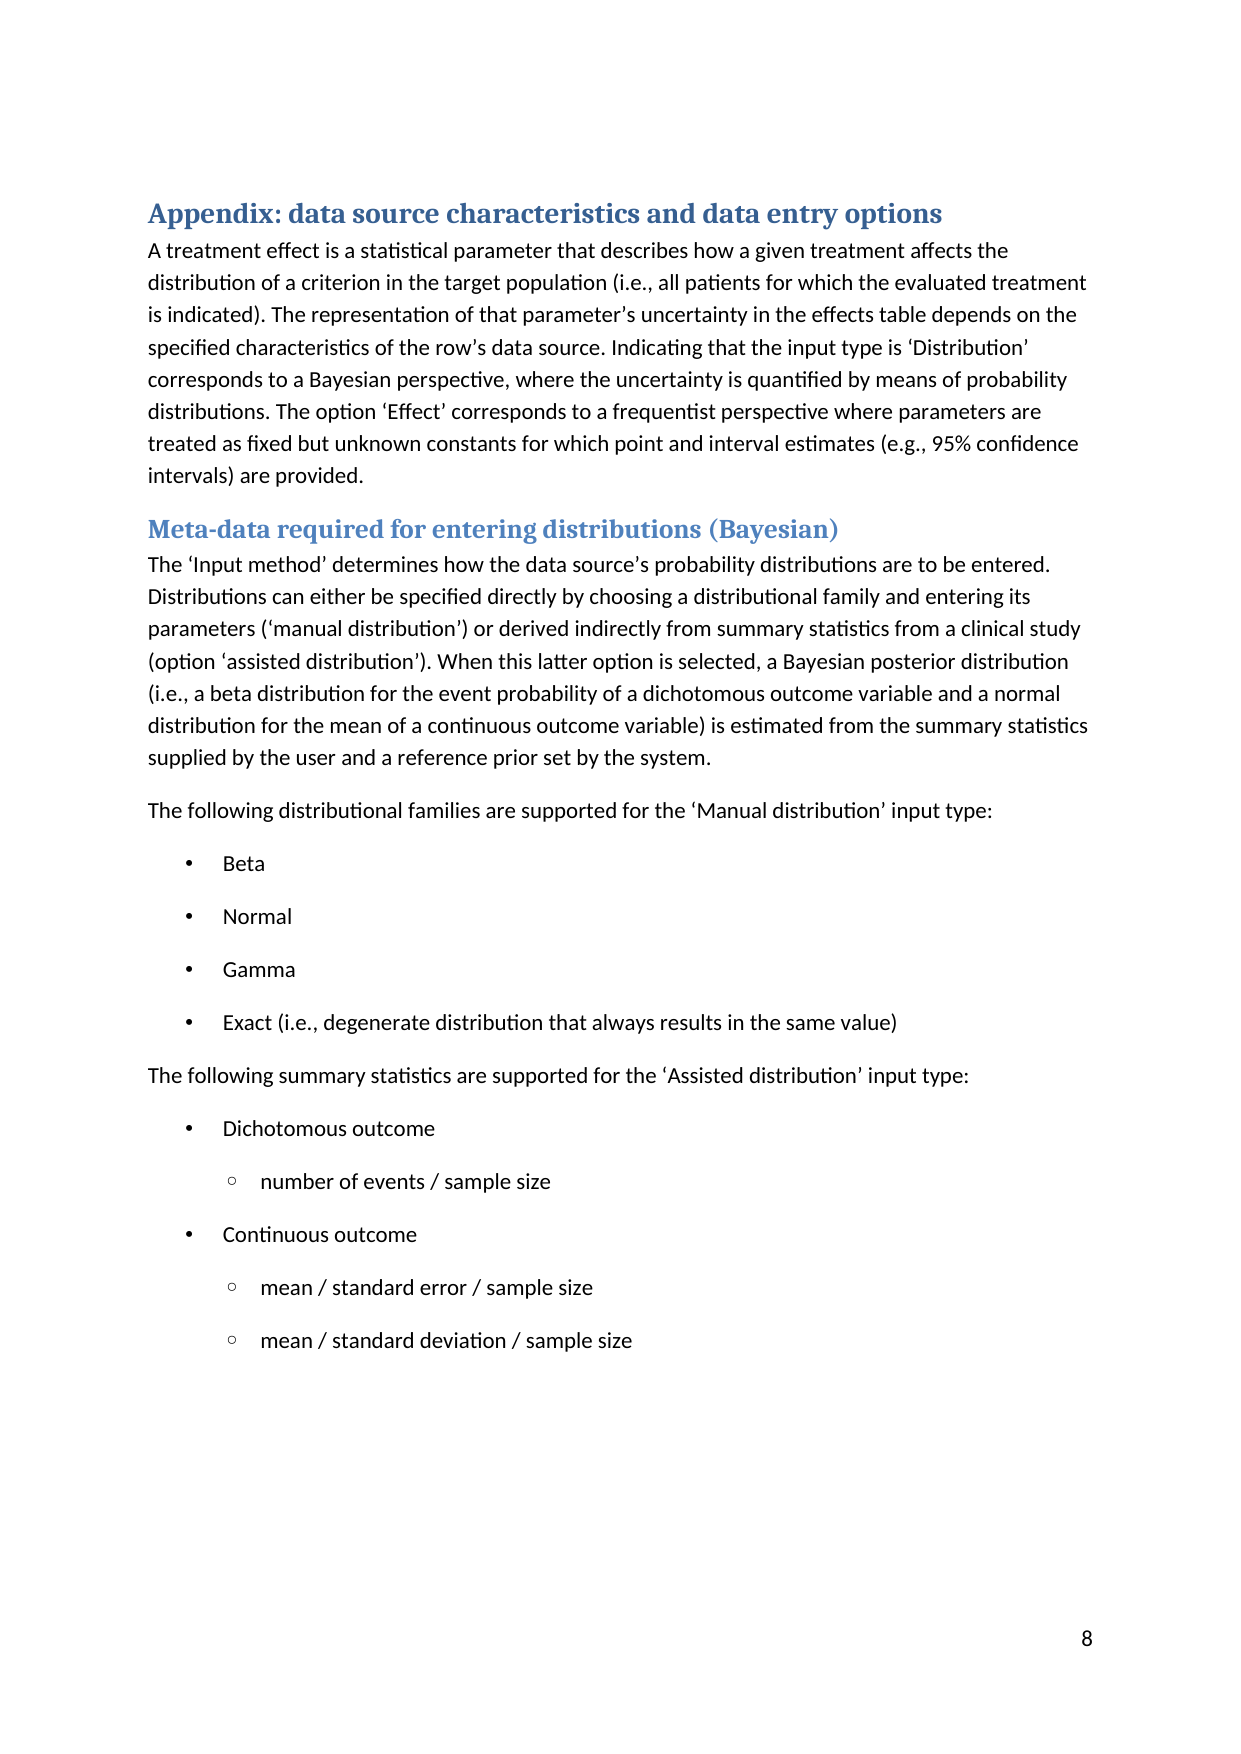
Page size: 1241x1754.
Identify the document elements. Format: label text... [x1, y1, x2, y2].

text A treatment effect is a statistical parameter that describes how a given treatment affects the distribution of a criterion in the target population (i.e., all patients for which the evaluated treatment is indicated). The representation of that parameter’s uncertainty in the effects table depends on the specified characteristics of the row’s data source. Indicating that the input type is ‘Distribution’ corresponds to a Bayesian perspective, where the uncertainty is quantified by means of probability distributions. The option ‘Effect’ corresponds to a frequentist perspective where parameters are treated as fixed but unknown constants for which point and interval estimates (e.g., 95% confidence intervals) are provided. [148, 236, 1093, 489]
list number of events / sample size [223, 1167, 1093, 1196]
text The ‘Input method’ determines how the data source’s probability distributions are to be entered. Distributions can either be specified directly by choosing a distributional family and entering its parameters (‘manual distribution’) or derived indirectly from summary statistics from a clinical study (option ‘assisted distribution’). When this latter option is selected, a Bayesian posterior distribution (i.e., a beta distribution for the event probability of a dichotomous outcome variable and a normal distribution for the mean of a continuous outcome variable) is estimated from the summary statistics supplied by the user and a reference prior set by the system. [148, 550, 1093, 771]
list Beta [185, 849, 1093, 877]
list mean / standard error / sample size [223, 1273, 1093, 1302]
subtitle Meta-data required for entering distributions (Bayesian) [148, 514, 1093, 546]
list Continuous outcome [185, 1221, 1093, 1248]
subtitle Appendix: data source characteristics and data entry options [148, 198, 1093, 231]
list Gamma [185, 955, 1093, 983]
list Exact (i.e., degenerate distribution that always results in the same value) [185, 1008, 1093, 1036]
text The following summary statistics are supported for the ‘Assisted distribution’ input type: [148, 1061, 1093, 1089]
list Normal [185, 902, 1093, 930]
list mean / standard deviation / sample size [223, 1327, 1093, 1354]
text The following distributional families are supported for the ‘Manual distribution’ input type: [148, 796, 1093, 824]
list Dichotomous outcome [185, 1114, 1093, 1142]
